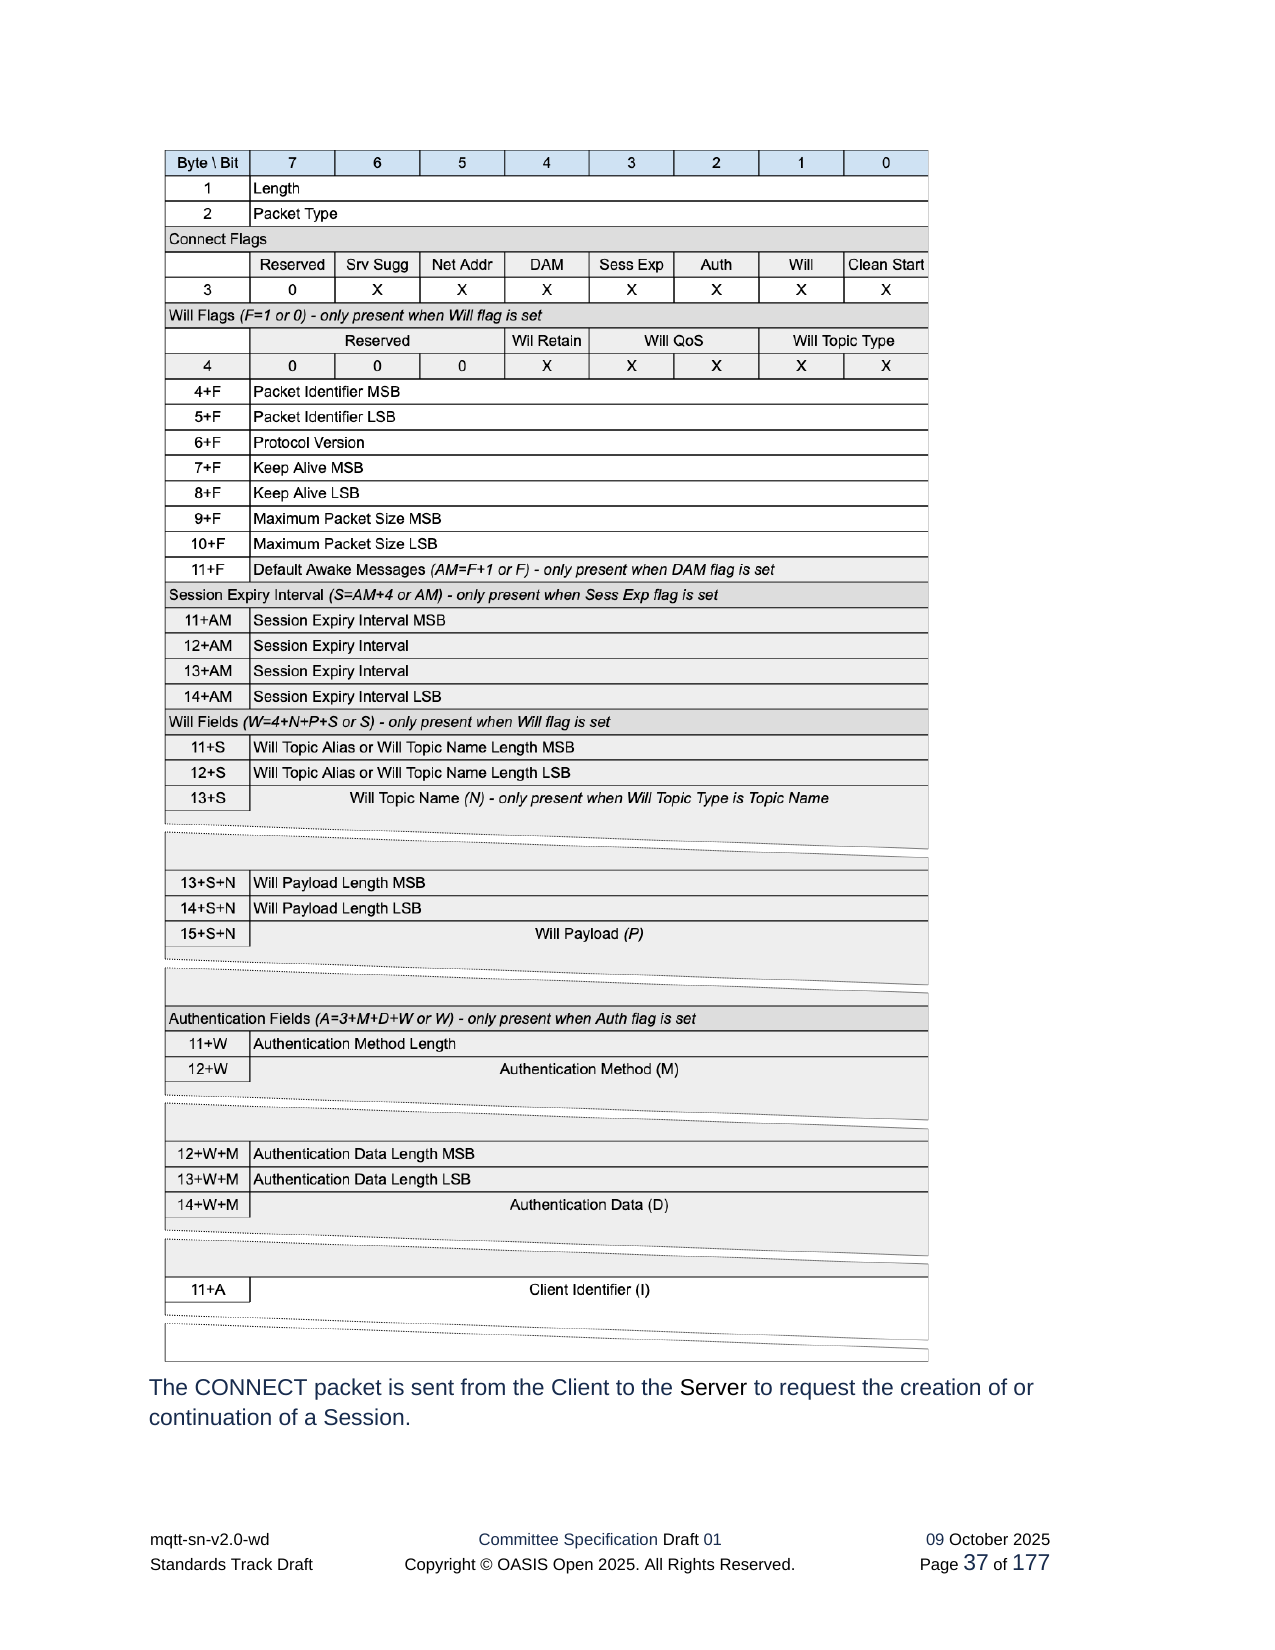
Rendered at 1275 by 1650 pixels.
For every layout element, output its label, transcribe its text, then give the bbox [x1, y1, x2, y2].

picture [148, 150, 929, 1362]
text The CONNECT packet is sent from the Client to the Server to request the creation of or continuation of a Session. [148, 1373, 1124, 1430]
